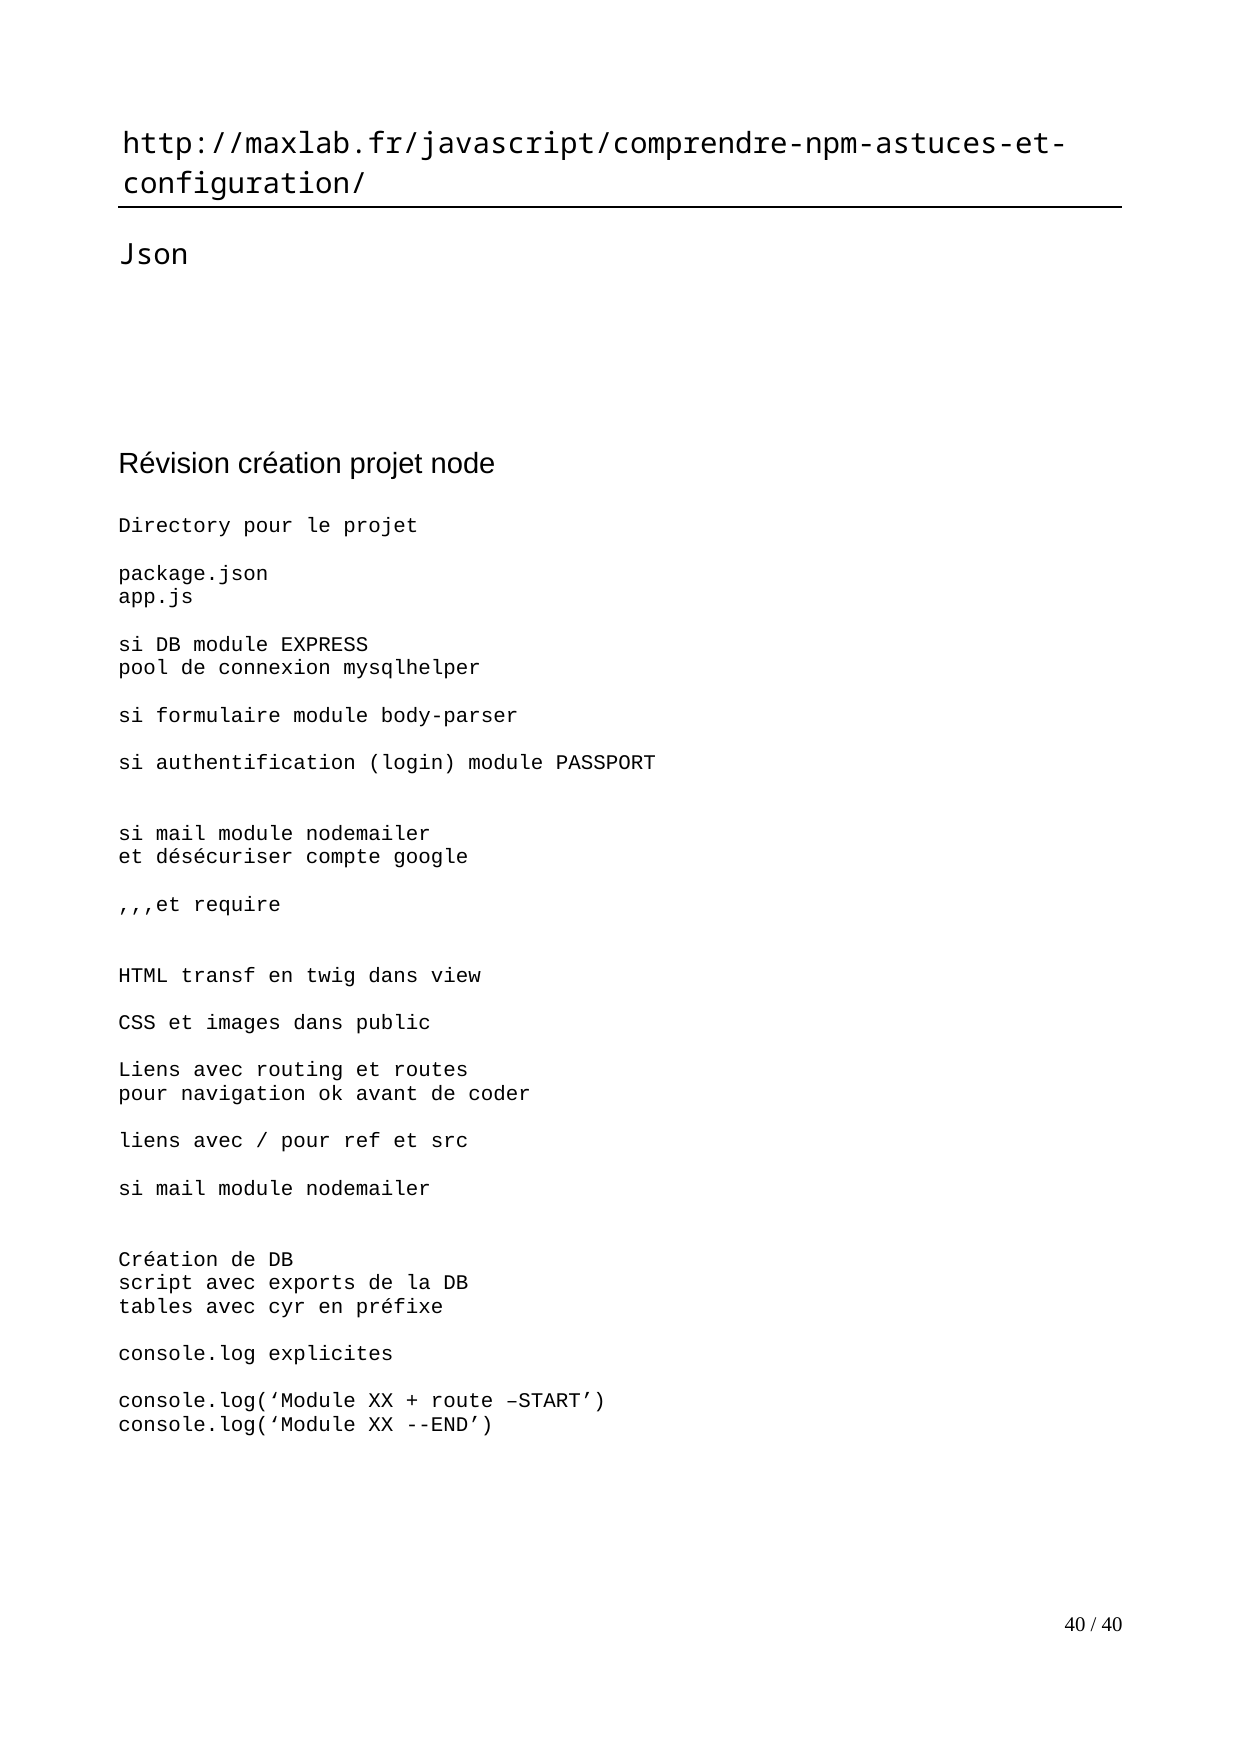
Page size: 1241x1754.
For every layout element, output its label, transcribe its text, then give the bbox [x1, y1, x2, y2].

subtitle Révision création projet node [118, 446, 1122, 479]
text si formulaire module body-parser [118, 705, 1122, 728]
text si authentification (login) module PASSPORT [118, 752, 1122, 776]
text package.json [118, 563, 1122, 586]
text CSS et images dans public [118, 1012, 1122, 1036]
text pour navigation ok avant de coder [118, 1083, 1122, 1107]
text console.log(‘Module XX + route –START’) [118, 1390, 1122, 1414]
text pool de connexion mysqlhelper [118, 657, 1122, 681]
subtitle http://maxlab.fr/javascript/comprendre-npm-astuces-et-configuration/ [118, 118, 1122, 206]
text si DB module EXPRESS [118, 634, 1122, 657]
text app.js [118, 586, 1122, 610]
text console.log explicites [118, 1343, 1122, 1367]
text si mail module nodemailer [118, 1178, 1122, 1201]
text et désécuriser compte google [118, 847, 1122, 870]
text Liens avec routing et routes [118, 1059, 1122, 1083]
subtitle Json [118, 233, 1122, 273]
text liens avec / pour ref et src [118, 1130, 1122, 1154]
text HTML transf en twig dans view [118, 965, 1122, 988]
text console.log(‘Module XX --END’) [118, 1414, 1122, 1438]
text tables avec cyr en préfixe [118, 1296, 1122, 1319]
text Directory pour le projet [118, 516, 1122, 539]
text ,,,et require [118, 894, 1122, 917]
text script avec exports de la DB [118, 1272, 1122, 1296]
text si mail module nodemailer [118, 823, 1122, 847]
text Création de DB [118, 1248, 1122, 1272]
